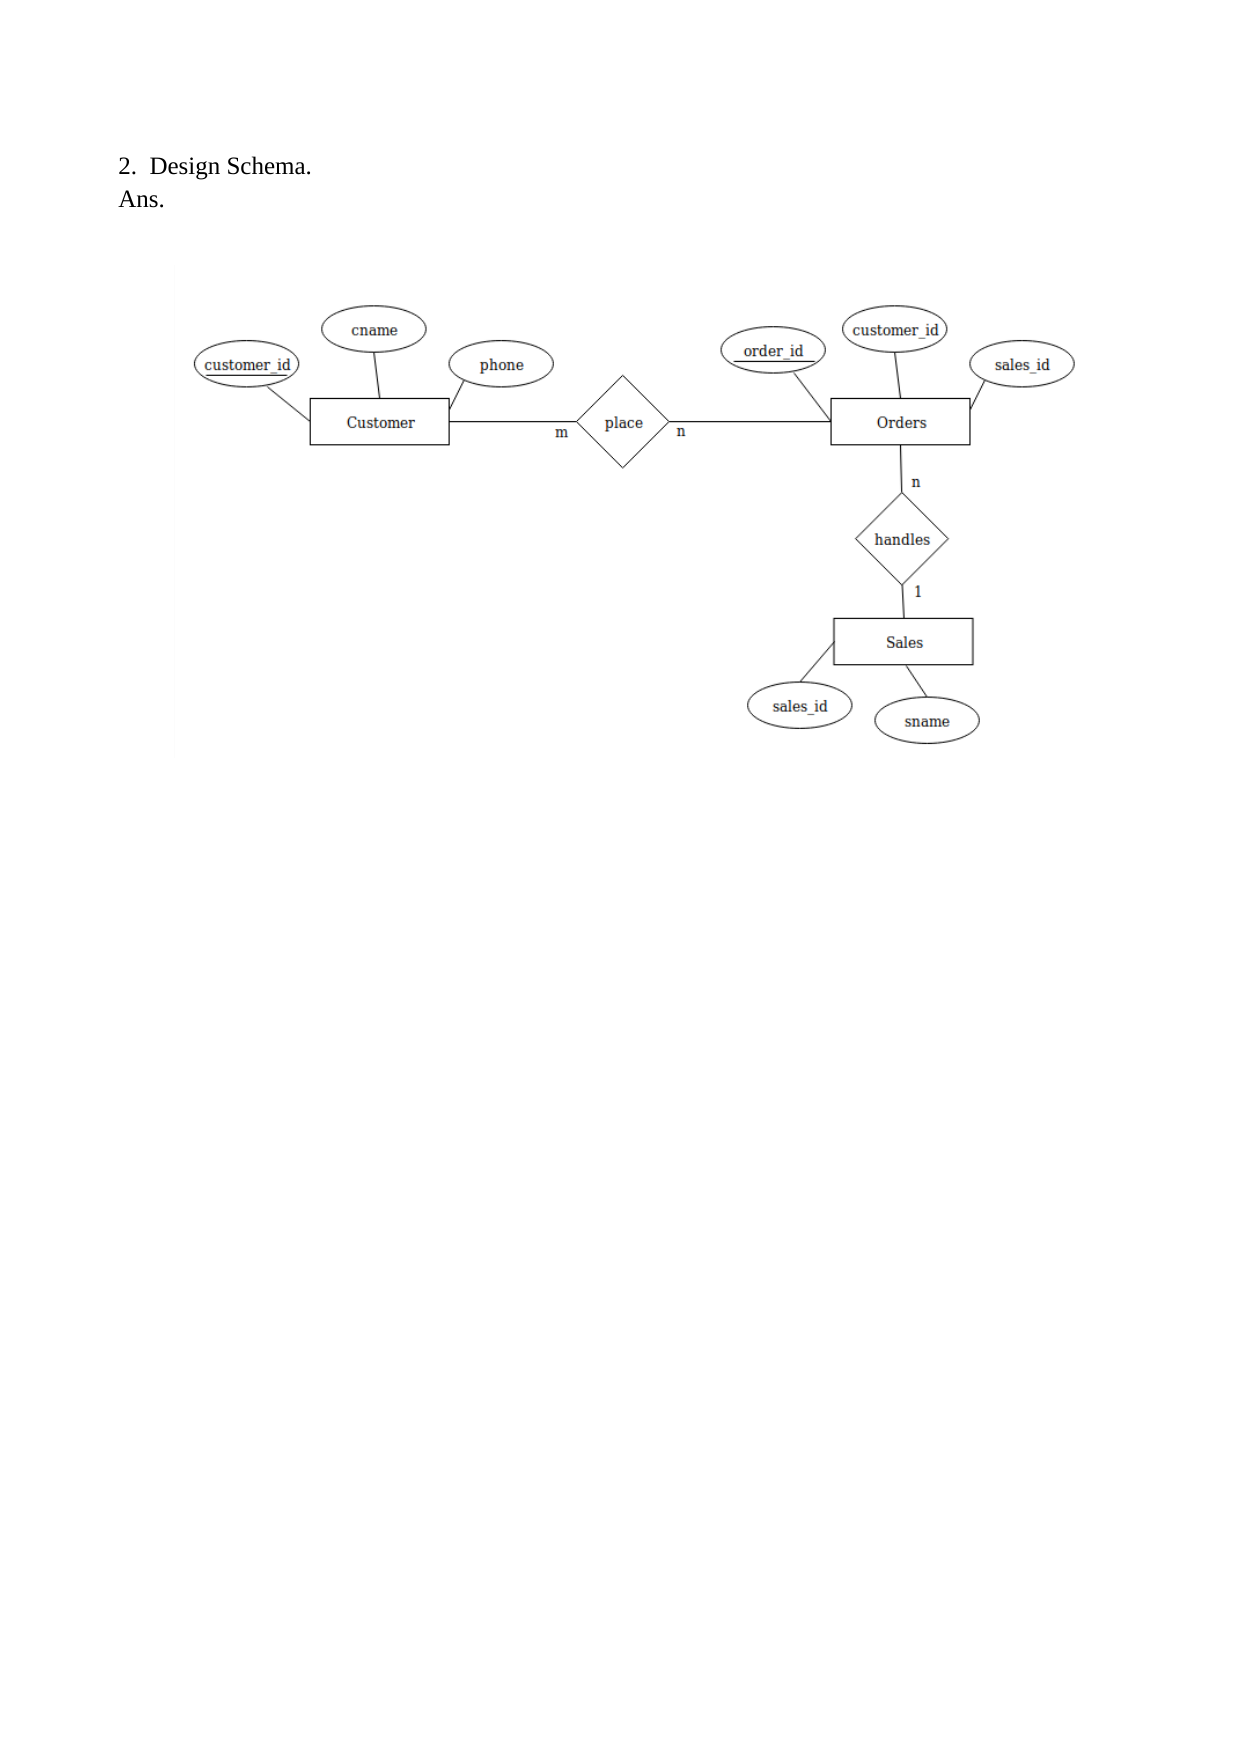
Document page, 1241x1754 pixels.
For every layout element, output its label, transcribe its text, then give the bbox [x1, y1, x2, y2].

text 2. Design Schema. [118, 151, 1122, 180]
picture [174, 265, 1097, 758]
text Ans. [118, 184, 1122, 213]
